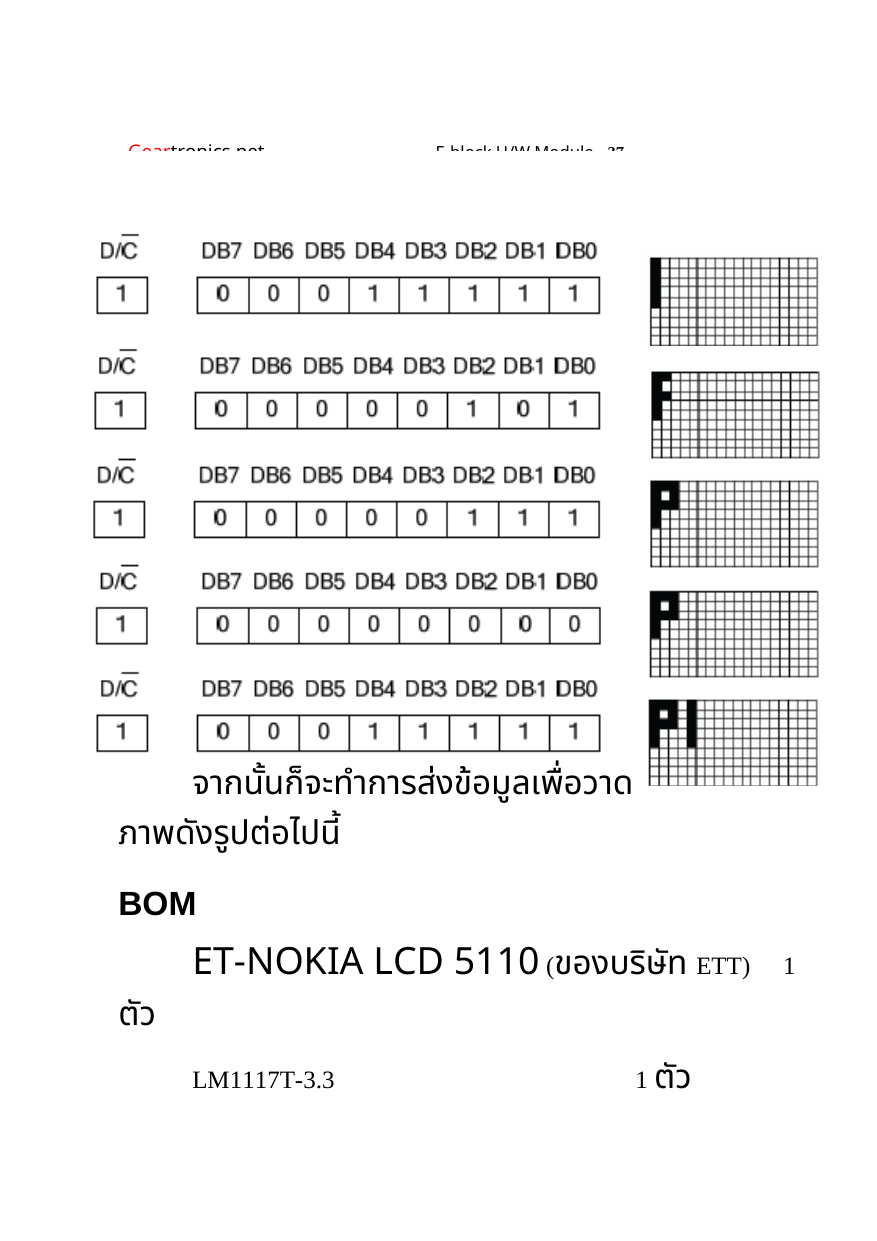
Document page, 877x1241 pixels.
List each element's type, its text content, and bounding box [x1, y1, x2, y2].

subtitle BOM [118, 884, 818, 922]
text จากนั้นก็จะทำการส่งข้อมูลเพื่อวาดภาพดังรูปต่อไปนี้ [118, 180, 818, 859]
text LM1117T-3.3 1 ตัว [118, 1053, 818, 1103]
text ET-NOKIA LCD 5110 (ของบริษัท ETT) 1 ตัว [118, 934, 818, 1040]
